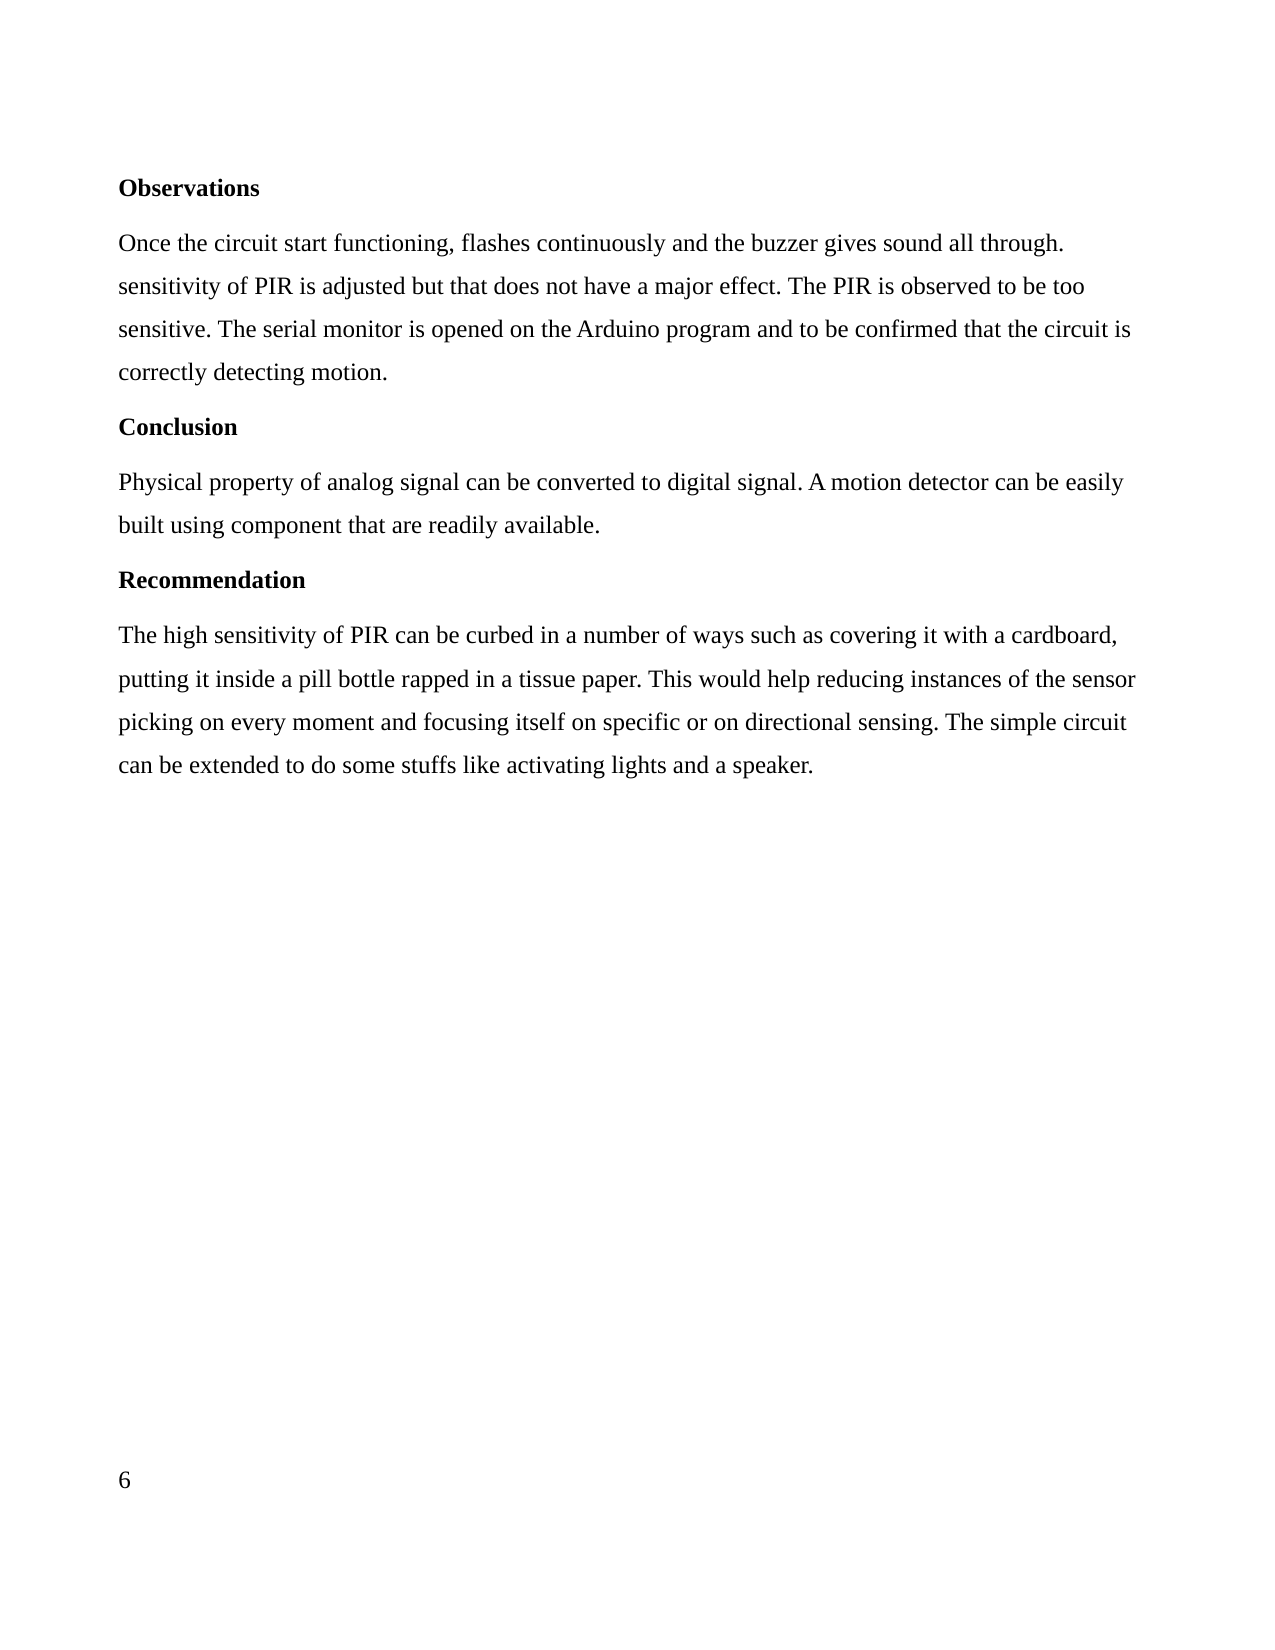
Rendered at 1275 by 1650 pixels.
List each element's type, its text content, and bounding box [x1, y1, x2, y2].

text Once the circuit start functioning, flashes continuously and the buzzer gives sound all through. sensitivity of PIR is adjusted but that does not have a major effect. The PIR is observed to be too sensitive. The serial monitor is opened on the Arduino program and to be confirmed that the circuit is correctly detecting motion. [118, 228, 1157, 386]
text Conclusion [118, 412, 1157, 441]
text 6 [118, 1465, 1157, 1494]
text Recommendation [118, 566, 1157, 594]
text The high sensitivity of PIR can be curbed in a number of ways such as covering it with a cardboard, putting it inside a pill bottle rapped in a tissue paper. This would help reducing instances of the sensor picking on every moment and focusing itself on specific or on directional sensing. The simple circuit can be extended to do some stuffs like activating lights and a speaker. [118, 621, 1157, 779]
text Physical property of analog signal can be converted to digital signal. A motion detector can be easily built using component that are readily available. [118, 467, 1157, 539]
text Observations [118, 173, 1157, 202]
